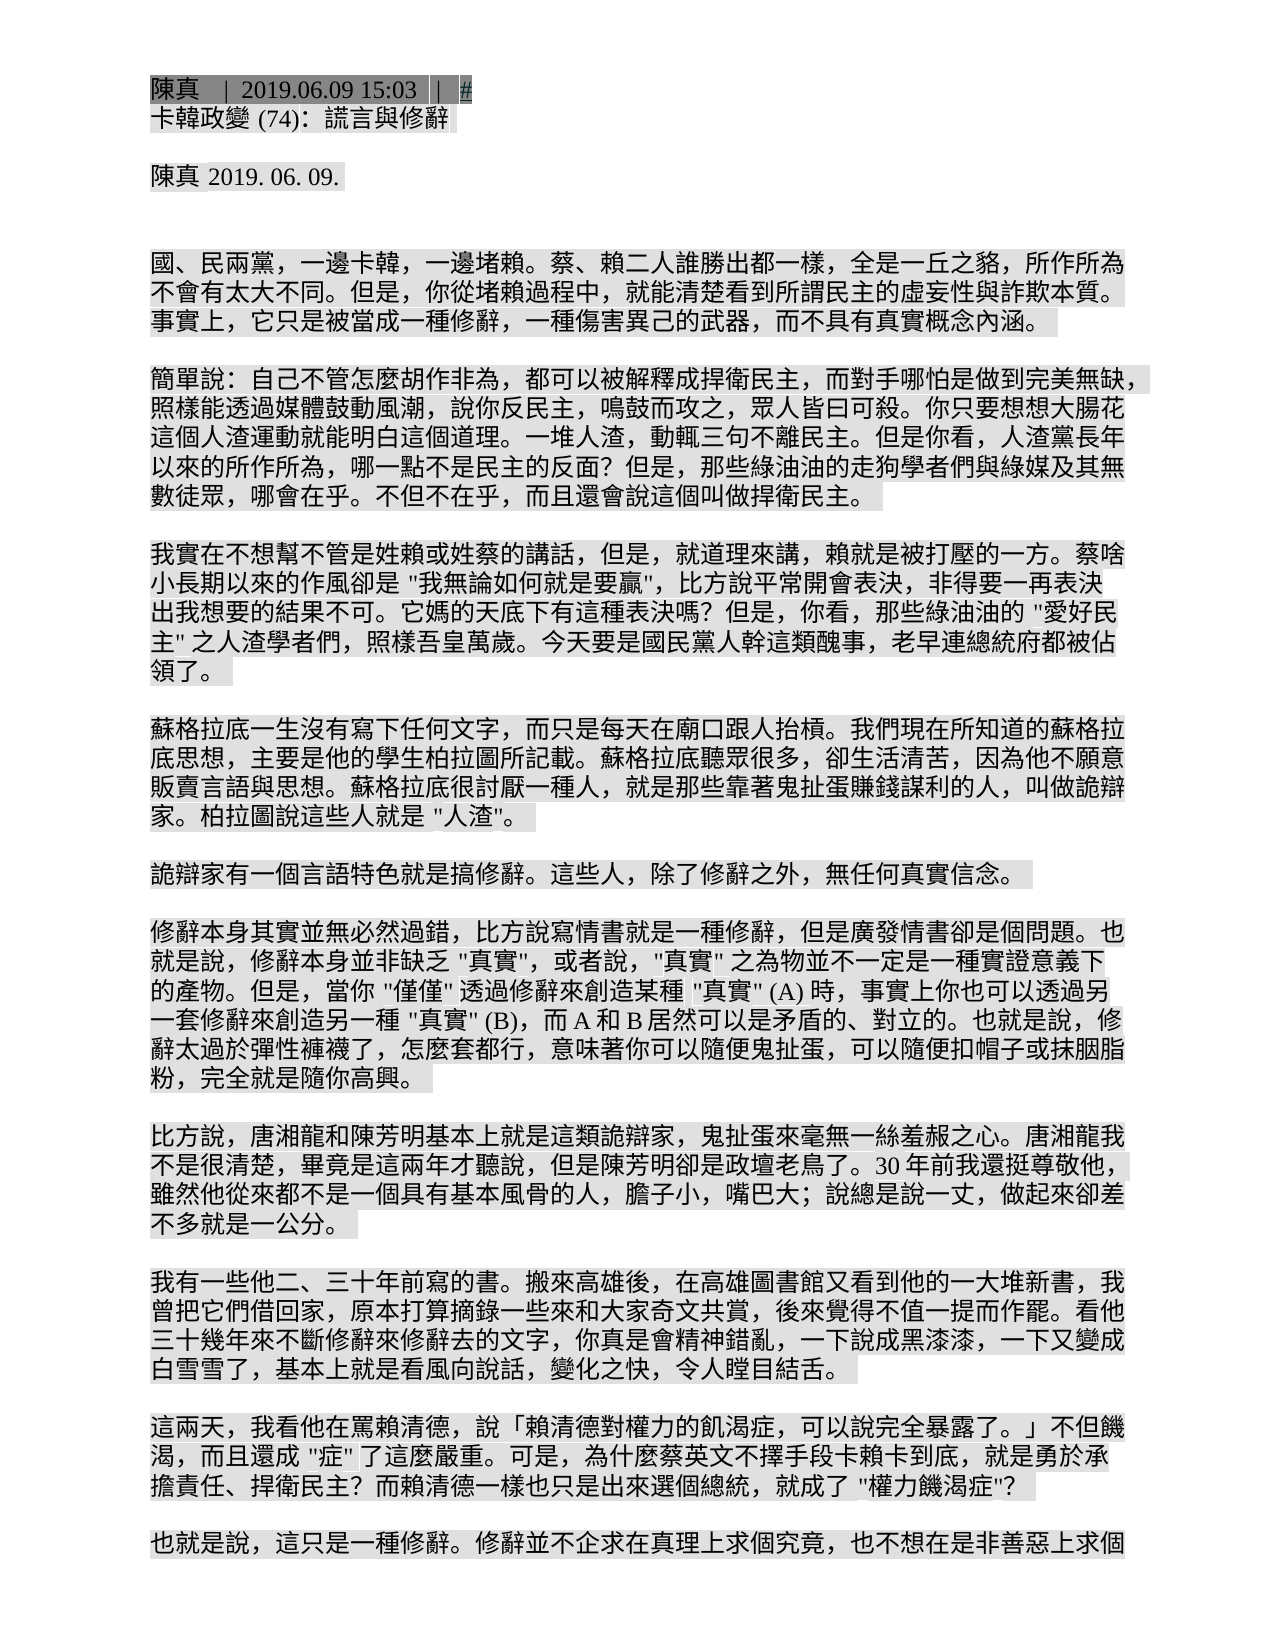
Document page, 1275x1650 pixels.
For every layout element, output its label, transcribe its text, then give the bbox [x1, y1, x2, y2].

text 陳真 | 2019.06.09 15:03 | # [150, 75, 1125, 104]
text 卡韓政變 (74)：謊言與修辭 陳真 2019. 06. 09. 國、民兩黨，一邊卡韓，一邊堵賴。蔡、賴二人誰勝出都一樣，全是一丘之貉，所作所為不會有太大不同。但是，你從堵賴過程中，就能清楚看到所謂民主的虛妄性與詐欺本質。事實上，它只是被當成一種修辭，一種傷害異己的武器，而不具有真實概念內涵。 簡單說：自己不管怎麼胡作非為，都可以被解釋成捍衛民主，而對手哪怕是做到完美無缺，照樣能透過媒體鼓動風潮，說你反民主，鳴鼓而攻之，眾人皆曰可殺。你只要想想大腸花這個人渣運動就能明白這個道理。一堆人渣，動輒三句不離民主。但是你看，人渣黨長年以來的所作所為，哪一點不是民主的反面？但是，那些綠油油的走狗學者們與綠媒及其無數徒眾，哪會在乎。不但不在乎，而且還會說這個叫做捍衛民主。 我實在不想幫不管是姓賴或姓蔡的講話，但是，就道理來講，賴就是被打壓的一方。蔡啥小長期以來的作風卻是 "我無論如何就是要贏"，比方說平常開會表決，非得要一再表決出我想要的結果不可。它媽的天底下有這種表決嗎？但是，你看，那些綠油油的 "愛好民主" 之人渣學者們，照樣吾皇萬歲。今天要是國民黨人幹這類醜事，老早連總統府都被佔領了。 蘇格拉底一生沒有寫下任何文字，而只是每天在廟口跟人抬槓。我們現在所知道的蘇格拉底思想，主要是他的學生柏拉圖所記載。蘇格拉底聽眾很多，卻生活清苦，因為他不願意販賣言語與思想。蘇格拉底很討厭一種人，就是那些靠著鬼扯蛋賺錢謀利的人，叫做詭辯家。柏拉圖說這些人就是 "人渣"。 詭辯家有一個言語特色就是搞修辭。這些人，除了修辭之外，無任何真實信念。 修辭本身其實並無必然過錯，比方說寫情書就是一種修辭，但是廣發情書卻是個問題。也就是說，修辭本身並非缺乏 "真實"，或者說，"真實" 之為物並不一定是一種實證意義下的產物。但是，當你 "僅僅" 透過修辭來創造某種 "真實" (A) 時，事實上你也可以透過另一套修辭來創造另一種 "真實" (B)，而A和B居然可以是矛盾的、對立的。也就是說，修辭太過於彈性褲襪了，怎麼套都行，意味著你可以隨便鬼扯蛋，可以隨便扣帽子或抹胭脂粉，完全就是隨你高興。 比方說，唐湘龍和陳芳明基本上就是這類詭辯家，鬼扯蛋來毫無一絲羞赧之心。唐湘龍我不是很清楚，畢竟是這兩年才聽說，但是陳芳明卻是政壇老鳥了。30年前我還挺尊敬他，雖然他從來都不是一個具有基本風骨的人，膽子小，嘴巴大；說總是說一丈，做起來卻差不多就是一公分。 我有一些他二、三十年前寫的書。搬來高雄後，在高雄圖書館又看到他的一大堆新書，我曾把它們借回家，原本打算摘錄一些來和大家奇文共賞，後來覺得不值一提而作罷。看他三十幾年來不斷修辭來修辭去的文字，你真是會精神錯亂，一下說成黑漆漆，一下又變成白雪雪了，基本上就是看風向說話，變化之快，令人瞠目結舌。 這兩天，我看他在罵賴清德，說「賴清德對權力的飢渴症，可以說完全暴露了。」不但饑渴，而且還成 "症" 了這麼嚴重。可是，為什麼蔡英文不擇手段卡賴卡到底，就是勇於承擔責任、捍衛民主？而賴清德一樣也只是出來選個總統，就成了 "權力饑渴症"？ 也就是說，這只是一種修辭。修辭並不企求在真理上求個究竟，也不想在是非善惡上求個真實，而是透過影射透過扭曲透過渲染與誇大，再加上各種選擇性呈現，透過無數形容詞，然後你便可以製造出任何一種你想要的結論或指控或美化或醜化，隨你高興。 如果你還是聽不懂什麼是修辭，那不妨想想 "廣告" 這回事。說廣告是 "假的"，其實抬舉或誤解了 "廣告" 的認知地位。它既不是真的，但也不是假的，它就是一種足以任意塗黑抹白捏三捻四的語言工具。 假新聞有兩種，不真不假的那一種最卑鄙。套句人渣黨東廠 (什麼促轉會) 廠主的名言："影射的殺傷力更大"。也就是說，我不直接指控你任何足以查證的內容，而是拐彎抹角含沙射影，製造不良想像空間，使你污名化，而且使你根本無從辯駁。大家能聽懂這個意思吧？人性之齷齪，真是讓人一想起來就覺得很心寒，很不可思議。 如果要按照道理上來講，蔡在初選上之作為，完全就是為惡的一方，不擇手段蠻幹到底，而賴至今仍是君子作風，忍辱受謗，一點道德問題也沒有。但是，透過陳芳明之類的詭辯家口舌，黑白居然整個顛倒。 陳芳明還說，賴清德是蔡英文的行政院長，態度怎麼可以如此 "傲慢"，怎麼可以 "咄咄逼人"？我沒瞎說，引號裏的文字全是 "愛好民主" 的陳芳明的原文。很不可思議吧！他以為台灣是一家私人公司或家族企業嗎？還是以為台灣是一種帝制，必須奉行君臣倫理，不得僭越無禮？ 撇開純粹造謠的部份不談，你看市面上那些貶損韓國瑜的人，是不是也都是玩這一套修辭把戲。比方說什麼 "落跑市長"、"貪圖大位"、"不懂市政"、"權位薰心"、"背棄高雄選民" 等等等。我常納悶，詭辯家們是不是以為大家都是白癡？隨便唬弄鬼扯蛋一下，然後大家就會信以為真？ 可悲的是，現實社會確實如此。不能說全部，但是相當多的人確實就是腦殘，很容易受各種政治 "廣告" 影響。特別是年輕一代，別說理想性蕩然無存，就連基本智能都有問題。人們以為自己是在看新聞，其實是在接受廣告的洗腦；人們以為是在聆聽所謂意見領袖們的智慧話語，其實是在吃進一堆充滿毒素的垃圾廣告。 我常舉美國之伊拉克民調為例，說明群眾之如何易於操弄與洗腦。在美國全面入侵伊拉克之前的半年左右，僅有2趴或3趴的美國人認為伊拉克是 "世界安全的威脅"。可是，經過短短幾個月的媒體洗腦，透過將近一千個官方謊言的不斷操弄，很快地，高達八、九成的美國人相信伊拉克即將毀滅世界，因此贊成入侵血洗這個國家。 入侵十年後，伊拉克已成人間煉獄，一千個謊言也全數被揭穿，這時候，所謂民意又變了，認為侵略伊拉克戰爭是錯的。可是呢？可是一切都已經太遲了不是嗎？ 我常說人民素質很重要，因為你總不可能幫大家揭穿生活中千千萬萬的謊言以及比謊言還更卑鄙的修辭。其實，就算一一揭穿也沒用，蠢蛋們照樣不會相信你。因此，你只能期待人們具有一定的智能與道德感，從而明辨是非，看清善惡美醜。 黨外時或早期民進黨時，特別是念大學時，我曾影響了許許多多人由藍轉綠。可是，二十幾年來，民進黨早已被人渣們所徹底把持，但是，這些被我影響的人卻個個成為人渣黨的忠實信徒。而且，隨著人渣黨比舊國民黨更加無孔不入的洗腦、抹黑與控制，這些忠實信徒早已腦子進水而難以挽救，其中有些甚至視我為敵，視為黨的什麼叛徒，視為台灣人的敵人。 人的智商真是影響很大，很可悲。也許羅素是對的，他常感嘆眾人難以恭維的低智能，使得這個世界總是讓邪惡一方 (亦即美國) 得逞。半個世紀前，一生致力於反美的羅素就經常說：美國絕非民主國家，而是帝制與世襲，權力始終牢牢掌控在大資本家與軍火商手裏。羅素這些話在我看來只是普通到不能更普通的普通常識，但你想想，別說在這極端封閉的島上，即便是在對岸也一樣，能有幾個認同者？少之又少。 歸根結底來說，期待人們腦子變聰明實在是一種無可期待的天方夜譚，至少是一種千百年的漫長事業。你看，蘇格拉底的影響都已經兩千五百年了，我們至今依舊飽受詭辯家之洗腦與危害。也許真正能起作用是大國與大國之間的制衡與角力，透過一個相對比較良善的國家或政權來掌控媒體與教育，抓大放小，抓住根本是非，放寬多元思想，把人民當成部份的受教者，而非當成單向的意志施令者。 腦殘者聽我這番話肯定覺得刺耳，但它或有幾分根本道理在裏頭。 [150, 104, 1125, 1559]
